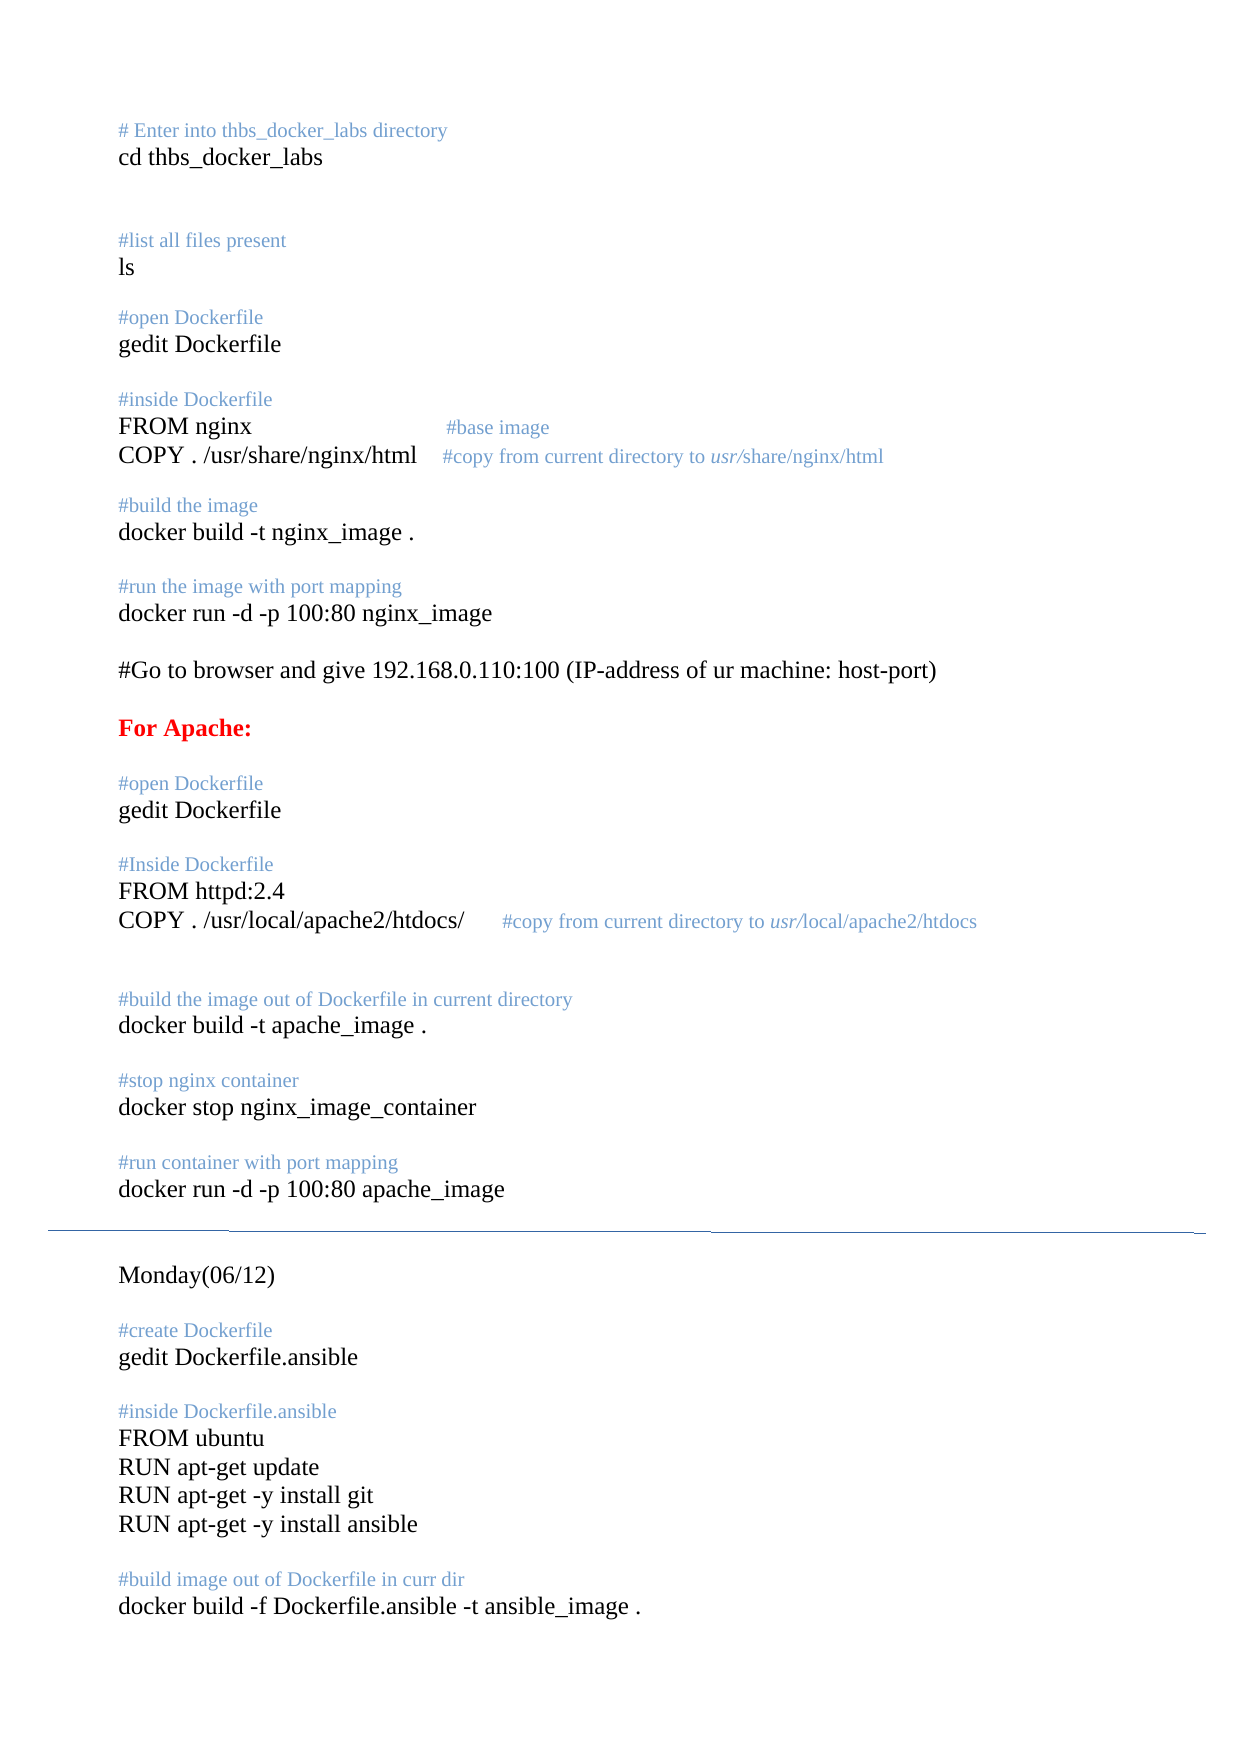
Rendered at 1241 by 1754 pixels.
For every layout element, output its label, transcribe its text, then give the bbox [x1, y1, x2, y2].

text FROM nginx #base image [118, 411, 1122, 440]
text docker stop nginx_image_container [118, 1092, 1122, 1121]
text #run container with port mapping [118, 1150, 1122, 1174]
text #open Dockerfile [118, 305, 1122, 329]
text For Apache: [118, 713, 1122, 742]
text COPY . /usr/local/apache2/htdocs/ #copy from current directory to usr/local/apache2/htdocs [118, 905, 1122, 934]
text #open Dockerfile [118, 771, 1122, 795]
text COPY . /usr/share/nginx/html #copy from current directory to usr/share/nginx/html [118, 440, 1122, 468]
text #create Dockerfile [118, 1317, 1122, 1342]
text #build the image out of Dockerfile in current directory [118, 987, 1122, 1011]
text #list all files present [118, 228, 1122, 252]
text RUN apt-get -y install ansible [118, 1509, 1122, 1538]
text RUN apt-get update [118, 1452, 1122, 1481]
text RUN apt-get -y install git [118, 1481, 1122, 1509]
text #Go to browser and give 192.168.0.110:100 (IP-address of ur machine: host-port) [118, 656, 1122, 684]
text gedit Dockerfile.ansible [118, 1342, 1122, 1370]
text docker build -f Dockerfile.ansible -t ansible_image . [118, 1591, 1122, 1620]
text docker build -t apache_image . [118, 1011, 1122, 1039]
text docker run -d -p 100:80 nginx_image [118, 598, 1122, 627]
text #build the image [118, 492, 1122, 517]
text docker build -t nginx_image . [118, 517, 1122, 545]
text gedit Dockerfile [118, 329, 1122, 358]
text docker run -d -p 100:80 apache_image [118, 1174, 1122, 1202]
text #inside Dockerfile [118, 387, 1122, 411]
text cd thbs_docker_labs [118, 142, 1122, 171]
text FROM ubuntu [118, 1423, 1122, 1452]
text #inside Dockerfile.ansible [118, 1399, 1122, 1423]
text FROM httpd:2.4 [118, 876, 1122, 905]
text Monday(06/12) [118, 1260, 1122, 1289]
text #stop nginx container [118, 1068, 1122, 1092]
text gedit Dockerfile [118, 795, 1122, 823]
text #build image out of Dockerfile in curr dir [118, 1567, 1122, 1591]
text ls [118, 252, 1122, 281]
text # Enter into thbs_docker_labs directory [118, 118, 1122, 142]
text #Inside Dockerfile [118, 852, 1122, 876]
text #run the image with port mapping [118, 574, 1122, 598]
